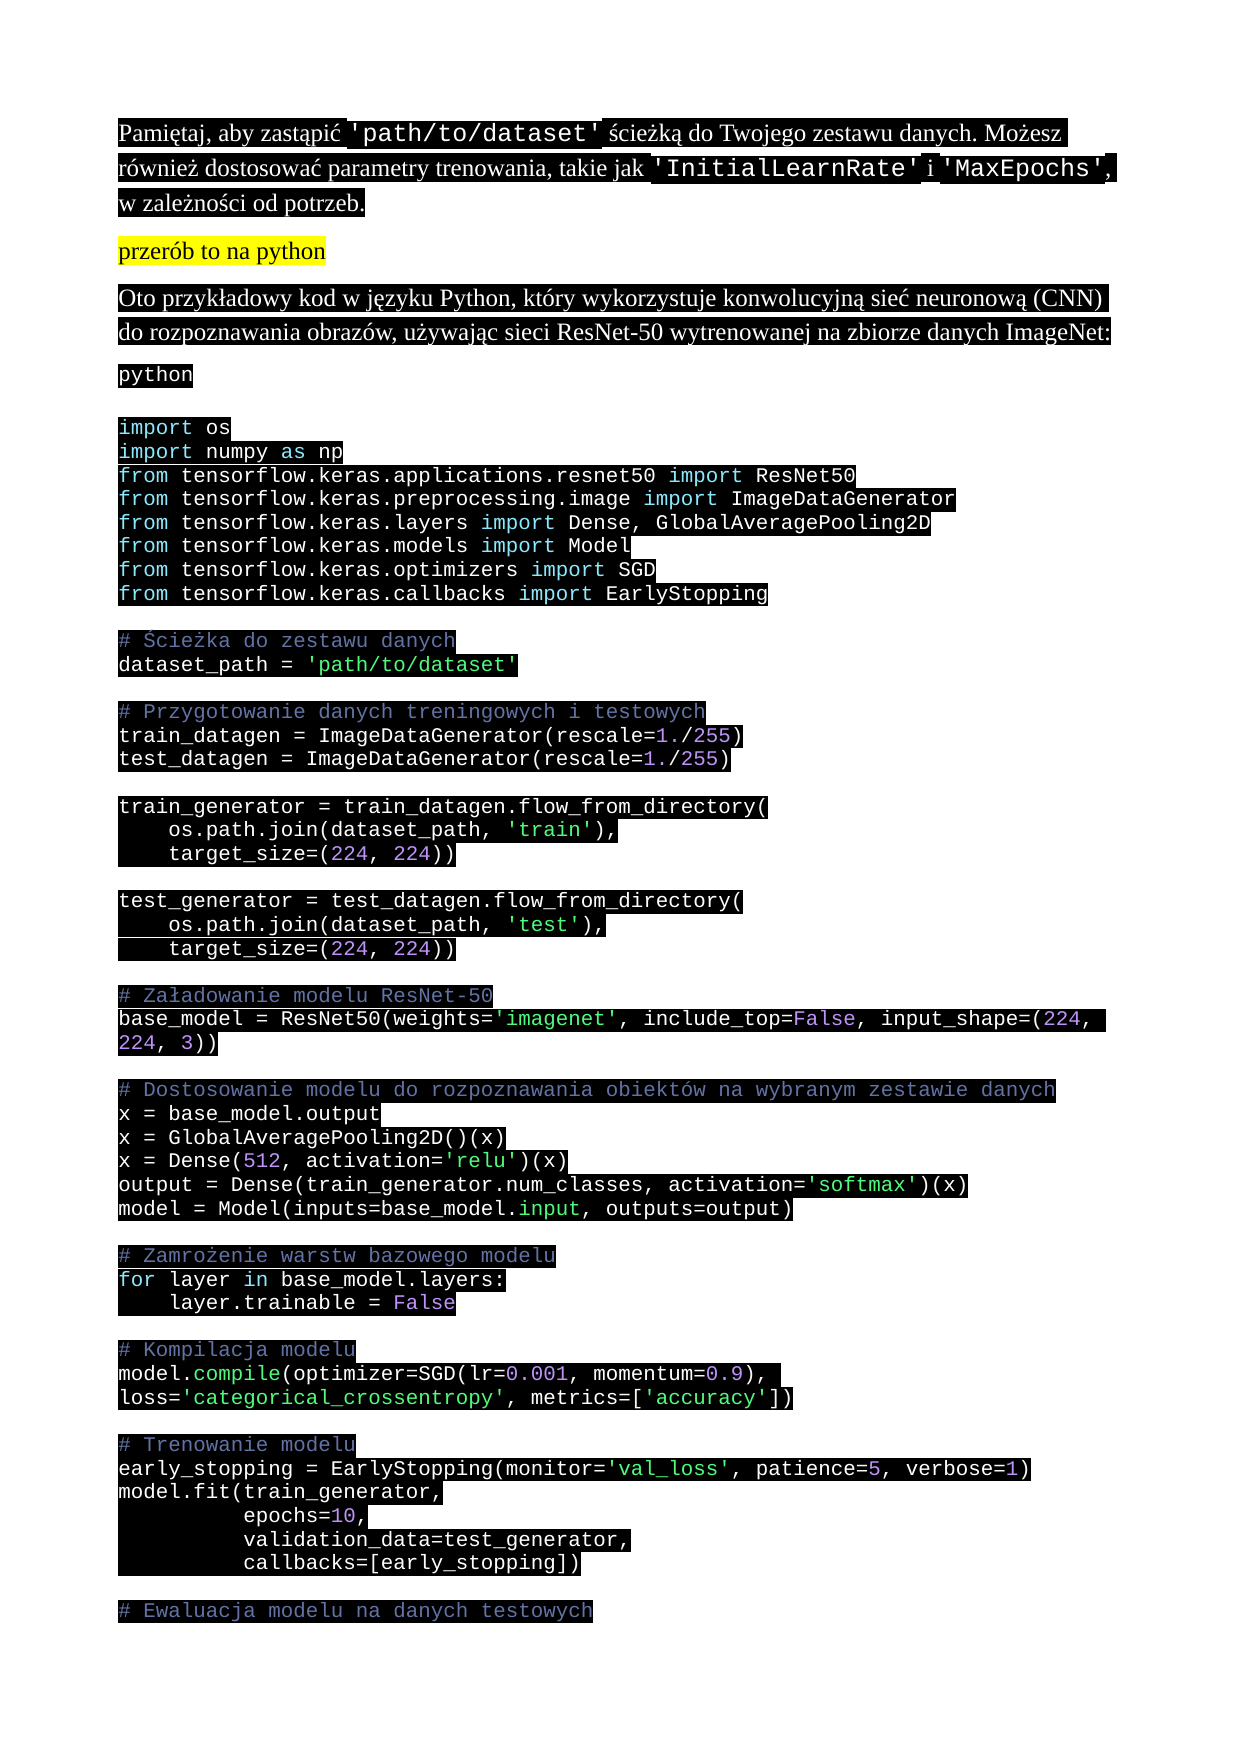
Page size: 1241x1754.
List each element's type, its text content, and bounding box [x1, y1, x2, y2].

text x = GlobalAveragePooling2D()(x) [118, 1127, 1122, 1150]
text os.path.join(dataset_path, 'test'), [118, 914, 1122, 937]
text callbacks=[early_stopping]) [118, 1552, 1122, 1576]
text dataset_path = 'path/to/dataset' [118, 654, 1122, 677]
text # Trenowanie modelu [118, 1434, 1122, 1458]
text epochs=10, [118, 1505, 1122, 1529]
text test_datagen = ImageDataGenerator(rescale=1./255) [118, 748, 1122, 772]
text x = base_model.output [118, 1103, 1122, 1127]
text python [118, 364, 1122, 388]
text from tensorflow.keras.callbacks import EarlyStopping [118, 583, 1122, 606]
text x = Dense(512, activation='relu')(x) [118, 1150, 1122, 1174]
text # Ewaluacja modelu na danych testowych [118, 1599, 1122, 1623]
text target_size=(224, 224)) [118, 843, 1122, 867]
text model = Model(inputs=base_model.input, outputs=output) [118, 1198, 1122, 1221]
text train_datagen = ImageDataGenerator(rescale=1./255) [118, 725, 1122, 748]
text from tensorflow.keras.models import Model [118, 536, 1122, 559]
text train_generator = train_datagen.flow_from_directory( [118, 796, 1122, 819]
text os.path.join(dataset_path, 'train'), [118, 819, 1122, 843]
text layer.trainable = False [118, 1292, 1122, 1316]
text Pamiętaj, aby zastąpić 'path/to/dataset' ścieżką do Twojego zestawu danych. Możesz również dostosować parametry trenowania, takie jak 'InitialLearnRate' i 'MaxEpochs', w zależności od potrzeb. [118, 118, 1122, 217]
text # Ścieżka do zestawu danych [118, 630, 1122, 654]
text przerób to na python [118, 236, 1122, 265]
text for layer in base_model.layers: [118, 1268, 1122, 1292]
text import numpy as np [118, 441, 1122, 464]
text # Przygotowanie danych treningowych i testowych [118, 701, 1122, 725]
text import os [118, 417, 1122, 441]
text Oto przykładowy kod w języku Python, który wykorzystuje konwolucyjną sieć neuronową (CNN) do rozpoznawania obrazów, używając sieci ResNet-50 wytrenowanej na zbiorze danych ImageNet: [118, 283, 1122, 345]
text base_model = ResNet50(weights='imagenet', include_top=False, input_shape=(224, 224, 3)) [118, 1008, 1122, 1056]
text test_generator = test_datagen.flow_from_directory( [118, 890, 1122, 914]
text from tensorflow.keras.optimizers import SGD [118, 559, 1122, 583]
text early_stopping = EarlyStopping(monitor='val_loss', patience=5, verbose=1) [118, 1458, 1122, 1481]
text from tensorflow.keras.layers import Dense, GlobalAveragePooling2D [118, 512, 1122, 536]
text model.fit(train_generator, [118, 1481, 1122, 1505]
text # Załadowanie modelu ResNet-50 [118, 985, 1122, 1008]
text from tensorflow.keras.preprocessing.image import ImageDataGenerator [118, 488, 1122, 512]
text output = Dense(train_generator.num_classes, activation='softmax')(x) [118, 1174, 1122, 1198]
text model.compile(optimizer=SGD(lr=0.001, momentum=0.9), loss='categorical_crossentropy', metrics=['accuracy']) [118, 1363, 1122, 1410]
text # Dostosowanie modelu do rozpoznawania obiektów na wybranym zestawie danych [118, 1079, 1122, 1103]
text target_size=(224, 224)) [118, 937, 1122, 961]
text from tensorflow.keras.applications.resnet50 import ResNet50 [118, 464, 1122, 488]
text # Kompilacja modelu [118, 1339, 1122, 1363]
text validation_data=test_generator, [118, 1529, 1122, 1552]
text # Zamrożenie warstw bazowego modelu [118, 1245, 1122, 1268]
